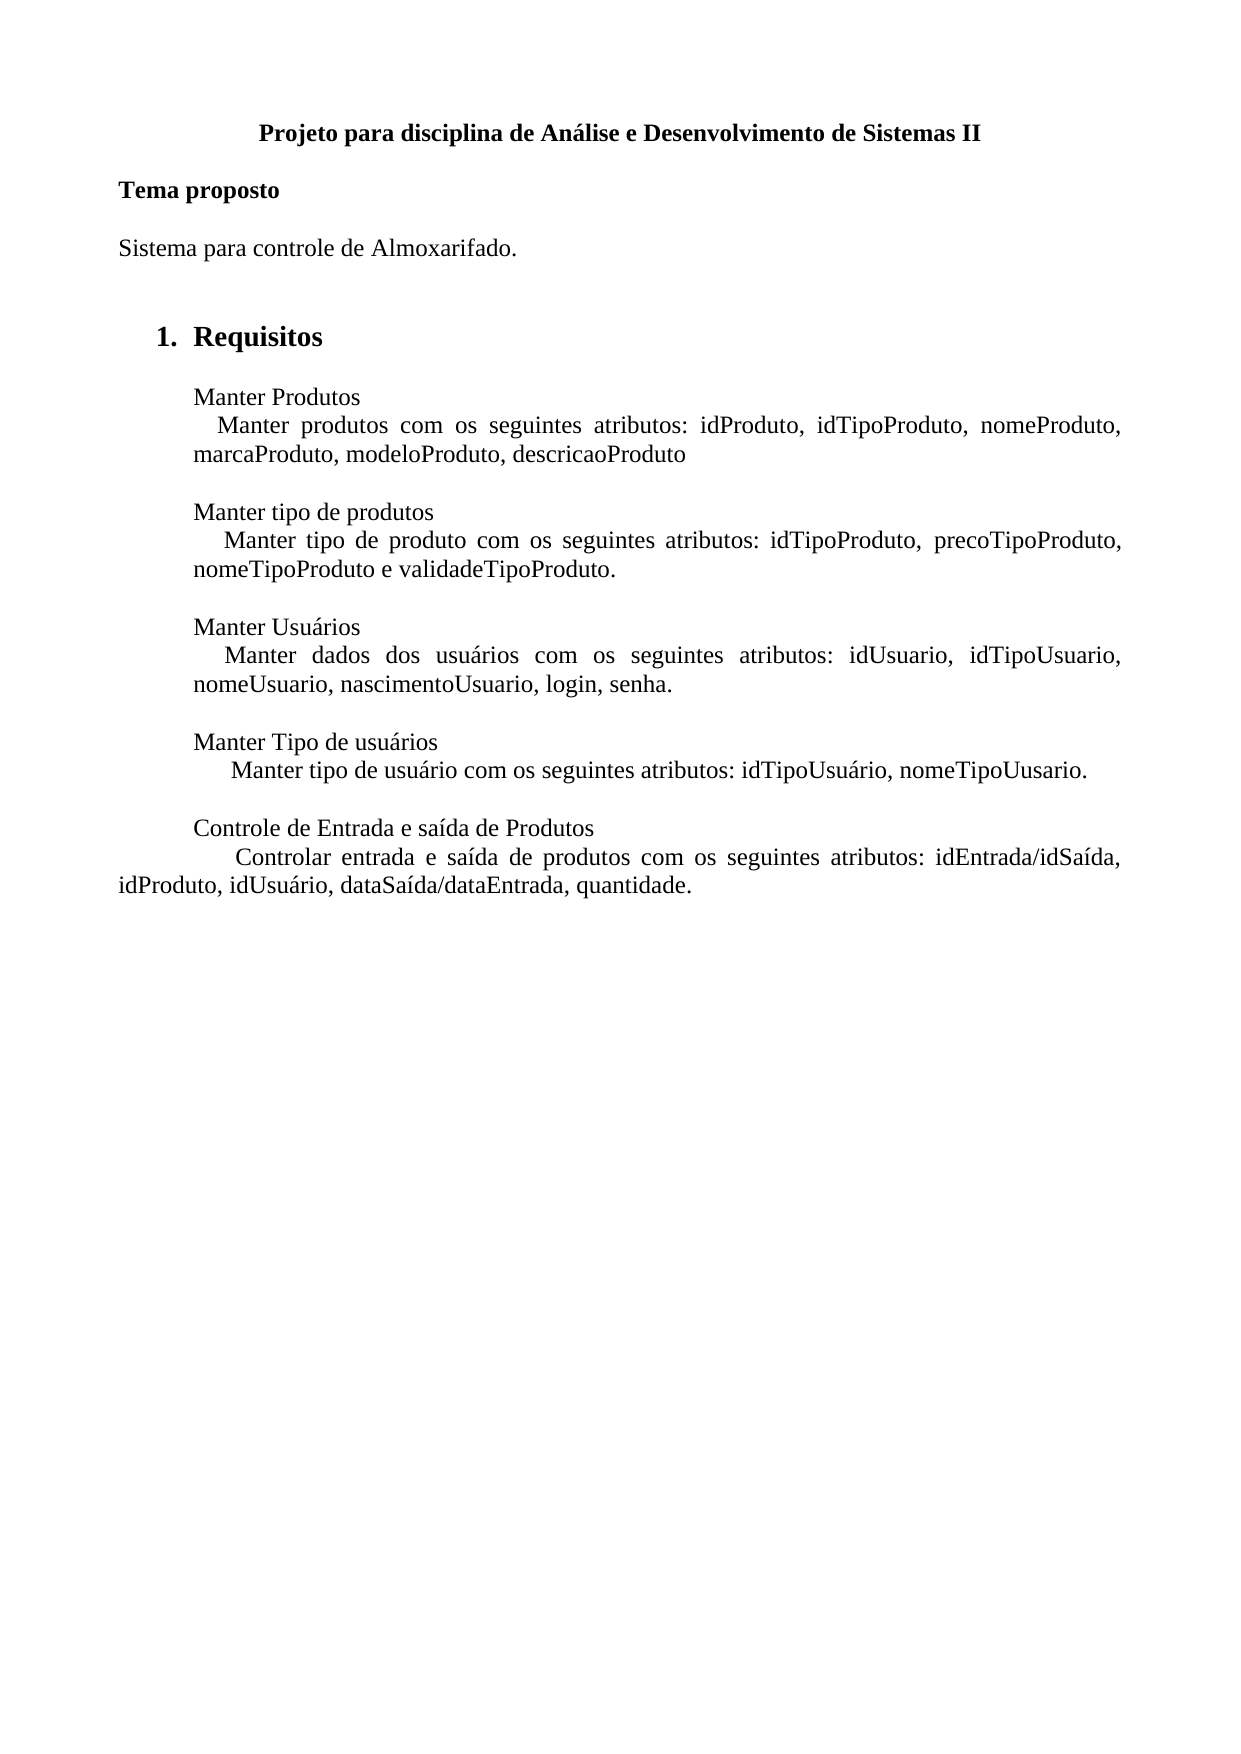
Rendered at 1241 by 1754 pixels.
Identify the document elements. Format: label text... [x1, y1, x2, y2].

list Requisitos [156, 319, 1122, 353]
list Manter tipo de produtos [156, 497, 1122, 525]
text Projeto para disciplina de Análise e Desenvolvimento de Sistemas II [118, 118, 1122, 147]
text Manter dados dos usuários com os seguintes atributos: idUsuario, idTipoUsuario, nomeUsuario, nascimentoUsuario, login, senha. [193, 640, 1122, 698]
list Manter Usuários [156, 612, 1122, 640]
text Sistema para controle de Almoxarifado. [118, 233, 1122, 262]
list Manter Tipo de usuários [156, 727, 1122, 755]
text Controlar entrada e saída de produtos com os seguintes atributos: idEntrada/idSaída, idProduto, idUsuário, dataSaída/dataEntrada, quantidade. [118, 842, 1122, 899]
text Tema proposto [118, 176, 1122, 204]
list Controle de Entrada e saída de Produtos [156, 813, 1122, 842]
text Manter tipo de usuário com os seguintes atributos: idTipoUsuário, nomeTipoUusario. [231, 755, 1122, 784]
text Manter tipo de produto com os seguintes atributos: idTipoProduto, precoTipoProduto, nomeTipoProduto e validadeTipoProduto. [193, 525, 1122, 583]
text Manter produtos com os seguintes atributos: idProduto, idTipoProduto, nomeProduto, marcaProduto, modeloProduto, descricaoProduto [193, 410, 1122, 468]
list Manter Produtos [156, 382, 1122, 410]
